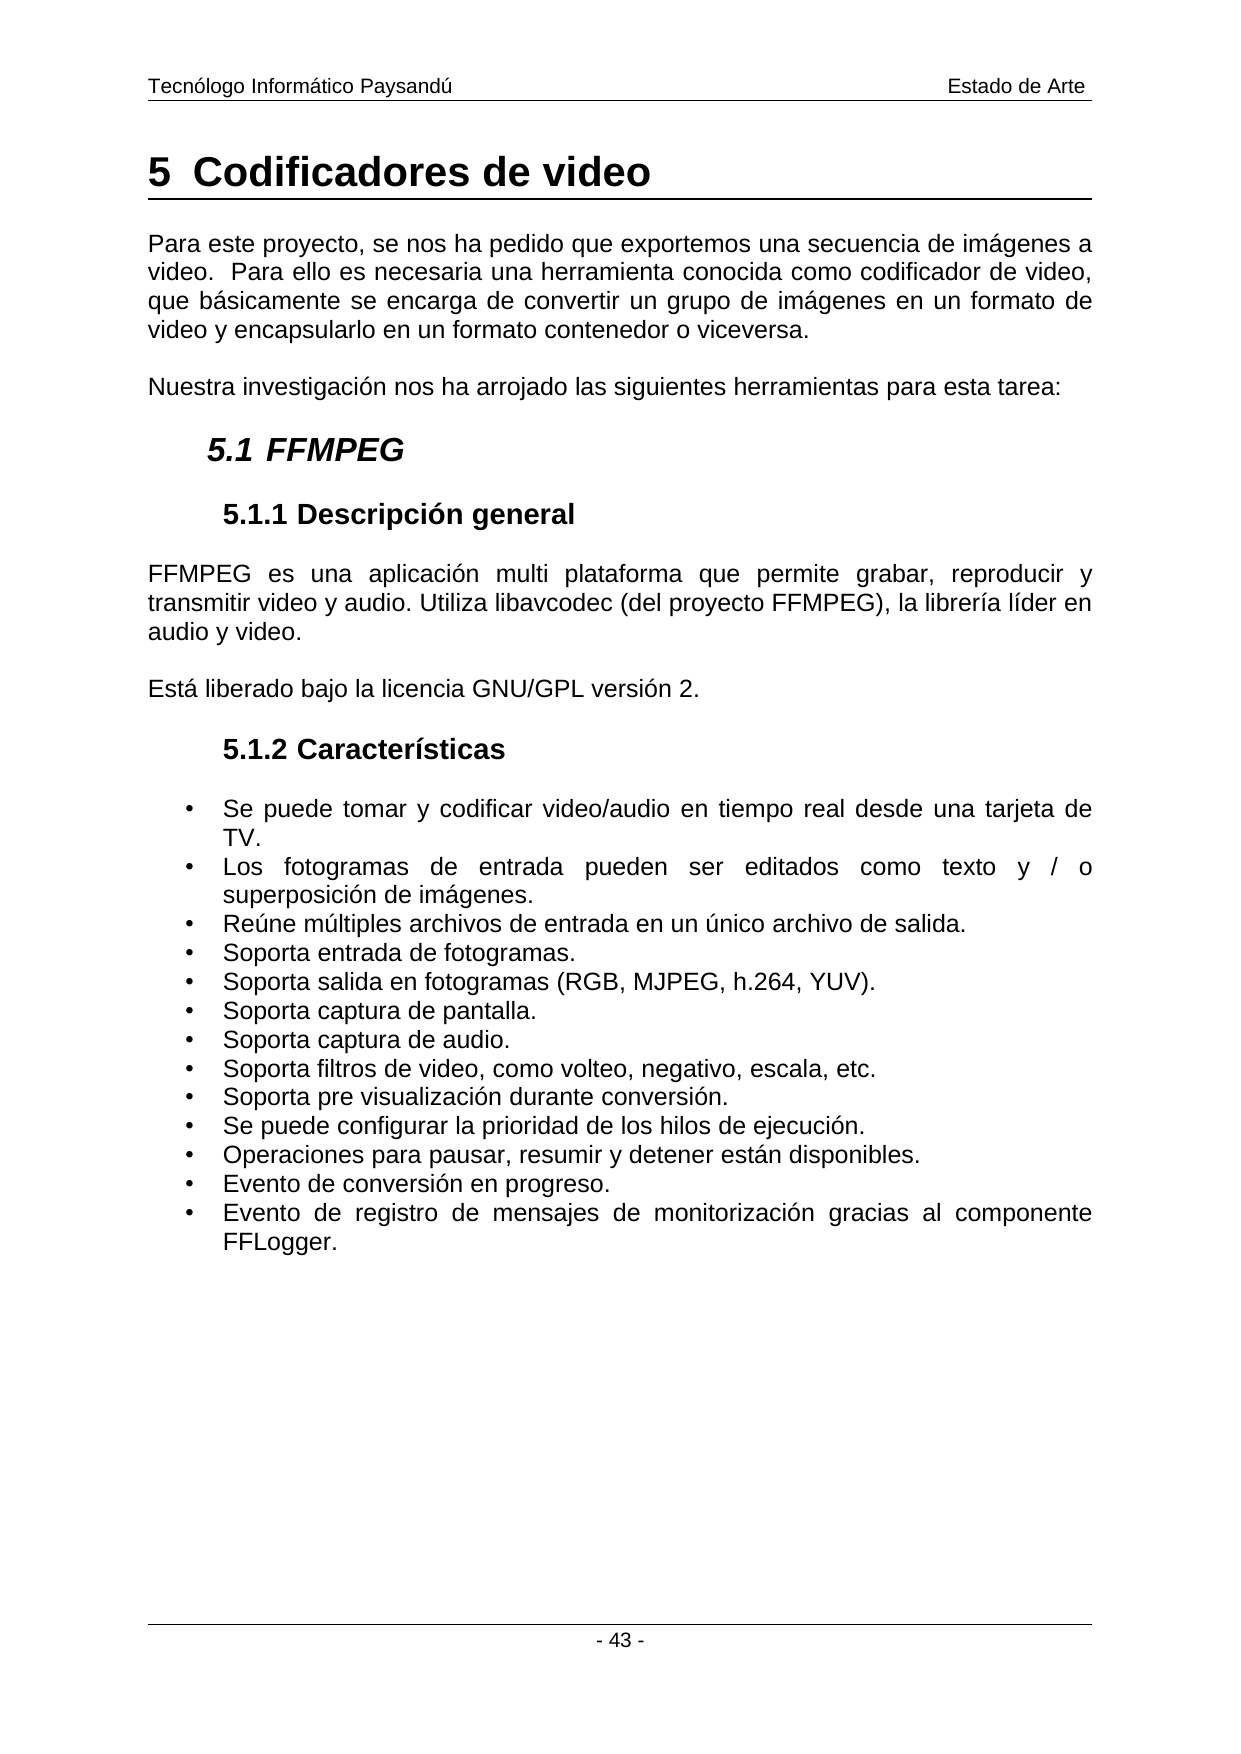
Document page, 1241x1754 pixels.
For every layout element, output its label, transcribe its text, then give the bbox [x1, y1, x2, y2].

subtitle Características [223, 732, 1092, 765]
subtitle Descripción general [223, 497, 1092, 531]
list Operaciones para pausar, resumir y detener están disponibles. [185, 1140, 1092, 1169]
list Soporta entrada de fotogramas. [185, 938, 1092, 967]
subtitle FFMPEG [207, 430, 1092, 468]
list Se puede tomar y codificar video/audio en tiempo real desde una tarjeta de TV. [185, 794, 1092, 852]
list Soporta captura de audio. [185, 1025, 1092, 1053]
list Evento de registro de mensajes de monitorización gracias al componente FFLogger. [185, 1198, 1092, 1255]
subtitle Codificadores de video [148, 148, 1092, 198]
list Soporta salida en fotogramas (RGB, MJPEG, h.264, YUV). [185, 967, 1092, 996]
text FFMPEG es una aplicación multi plataforma que permite grabar, reproducir y transmitir video y audio. Utiliza libavcodec (del proyecto FFMPEG), la librería líder en audio y video. [148, 559, 1092, 646]
text Nuestra investigación nos ha arrojado las siguientes herramientas para esta tarea: [148, 372, 1092, 401]
list Se puede configurar la prioridad de los hilos de ejecución. [185, 1111, 1092, 1140]
list Reúne múltiples archivos de entrada en un único archivo de salida. [185, 909, 1092, 938]
list Soporta pre visualización durante conversión. [185, 1082, 1092, 1111]
list Soporta captura de pantalla. [185, 996, 1092, 1025]
text Está liberado bajo la licencia GNU/GPL versión 2. [148, 674, 1092, 703]
text Para este proyecto, se nos ha pedido que exportemos una secuencia de imágenes a video. Para ello es necesaria una herramienta conocida como codificador de video, que básicamente se encarga de convertir un grupo de imágenes en un formato de video y encapsularlo en un formato contenedor o viceversa. [148, 228, 1092, 343]
list Los fotogramas de entrada pueden ser editados como texto y / o superposición de imágenes. [185, 852, 1092, 909]
list Soporta filtros de video, como volteo, negativo, escala, etc. [185, 1053, 1092, 1082]
list Evento de conversión en progreso. [185, 1169, 1092, 1198]
